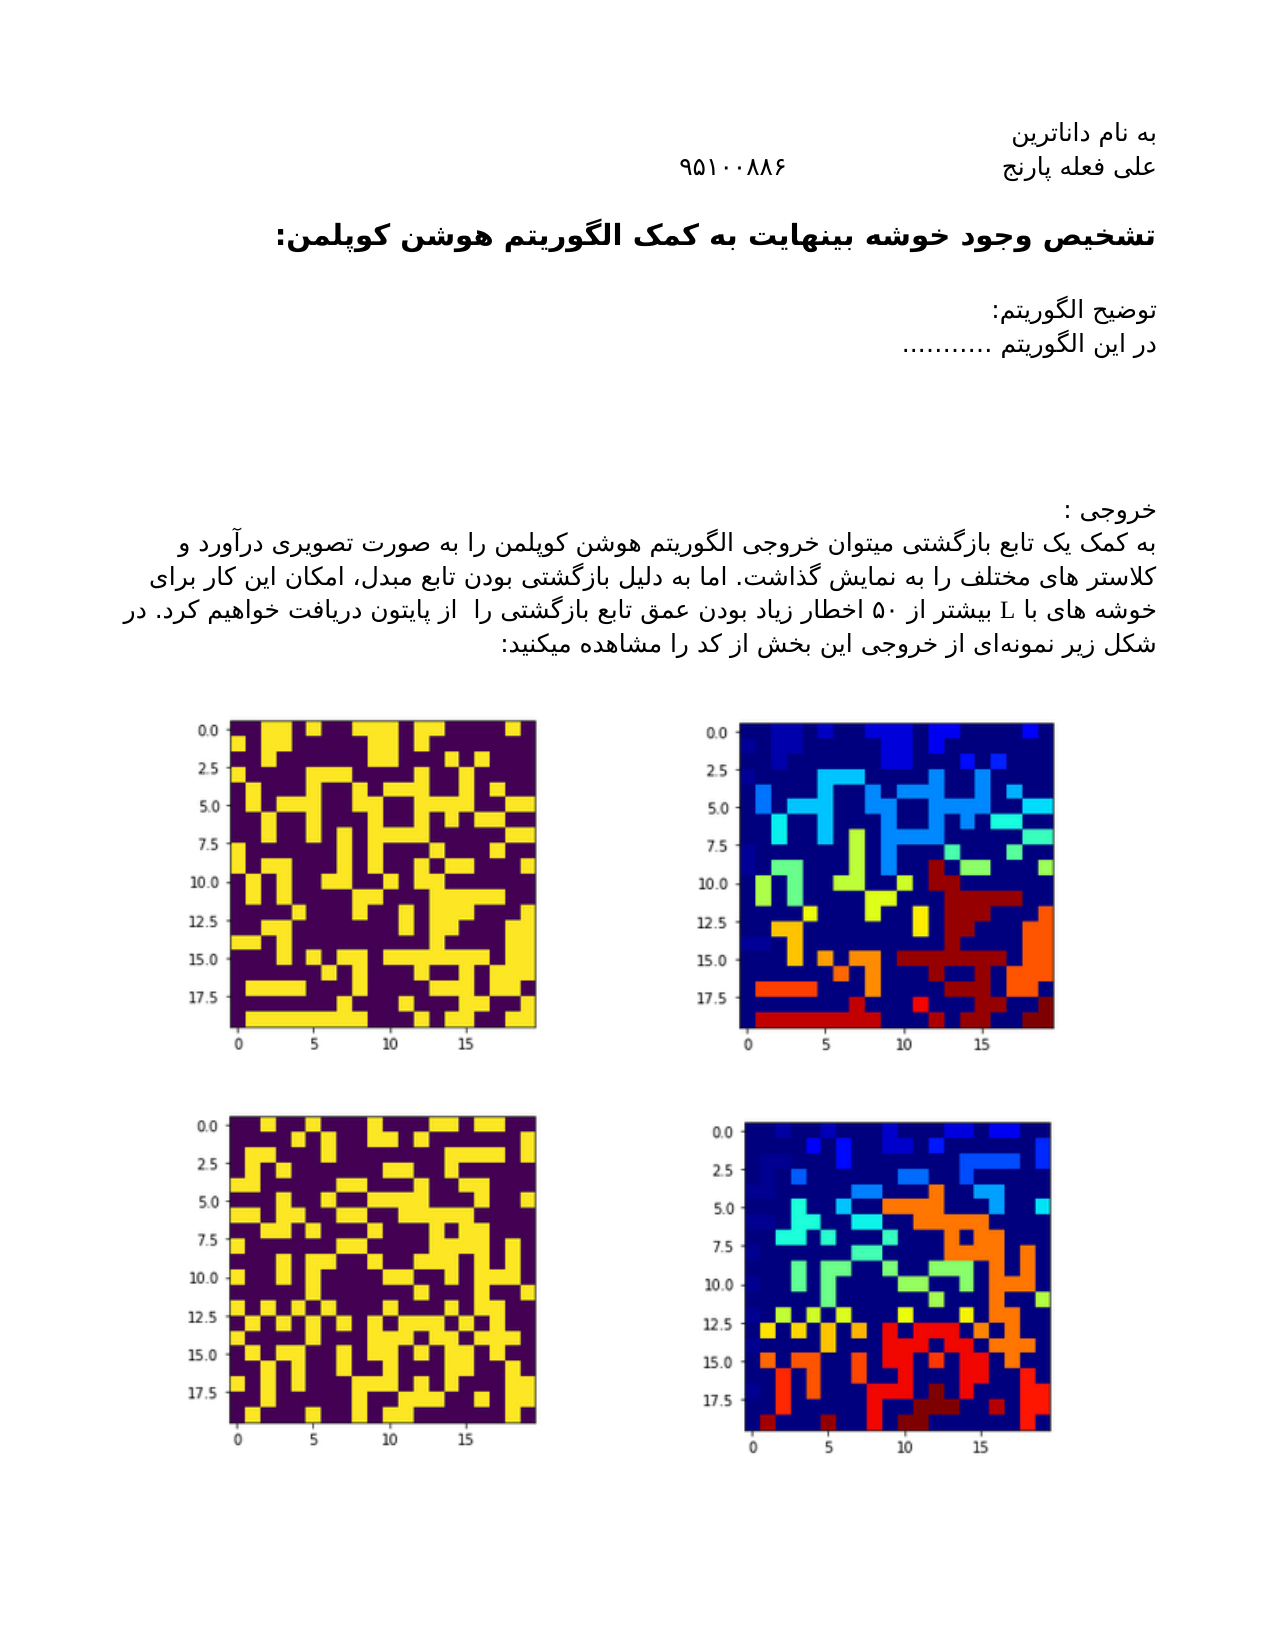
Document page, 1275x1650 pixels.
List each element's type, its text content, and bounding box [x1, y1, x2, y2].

text توضیح الگوریتم: [118, 296, 1157, 325]
text به نام داناترین [118, 118, 1157, 147]
text خروجی : [118, 495, 1157, 524]
text علی فعله پارنج ۹۵۱۰۰۸۸۶ [118, 152, 1157, 181]
picture [693, 1112, 1069, 1469]
text به کمک یک تابع بازگشتی میتوان خروجی الگوریتم هوشن کوپلمن را به صورت تصویری درآورد و کلاستر های مختلف را به نمایش گذاشت. اما به دلیل بازگشتی بودن تابع مبدل، امکان این کار برای خوشه های با L بیشتر از ۵۰ اخطار زیاد بودن عمق تابع بازگشتی را از پایتون دریافت خواهیم کرد. در شکل زیر نمونه‌ای از خروجی این بخش از کد را مشاهده میکنید: [118, 528, 1157, 658]
text تشخیص وجود خوشه بینهایت به کمک الگوریتم هوشن کوپلمن: [118, 218, 1157, 252]
text در این الگوریتم ……….. [118, 329, 1157, 358]
picture [688, 704, 1084, 1065]
picture [177, 714, 551, 1064]
picture [184, 1105, 551, 1458]
